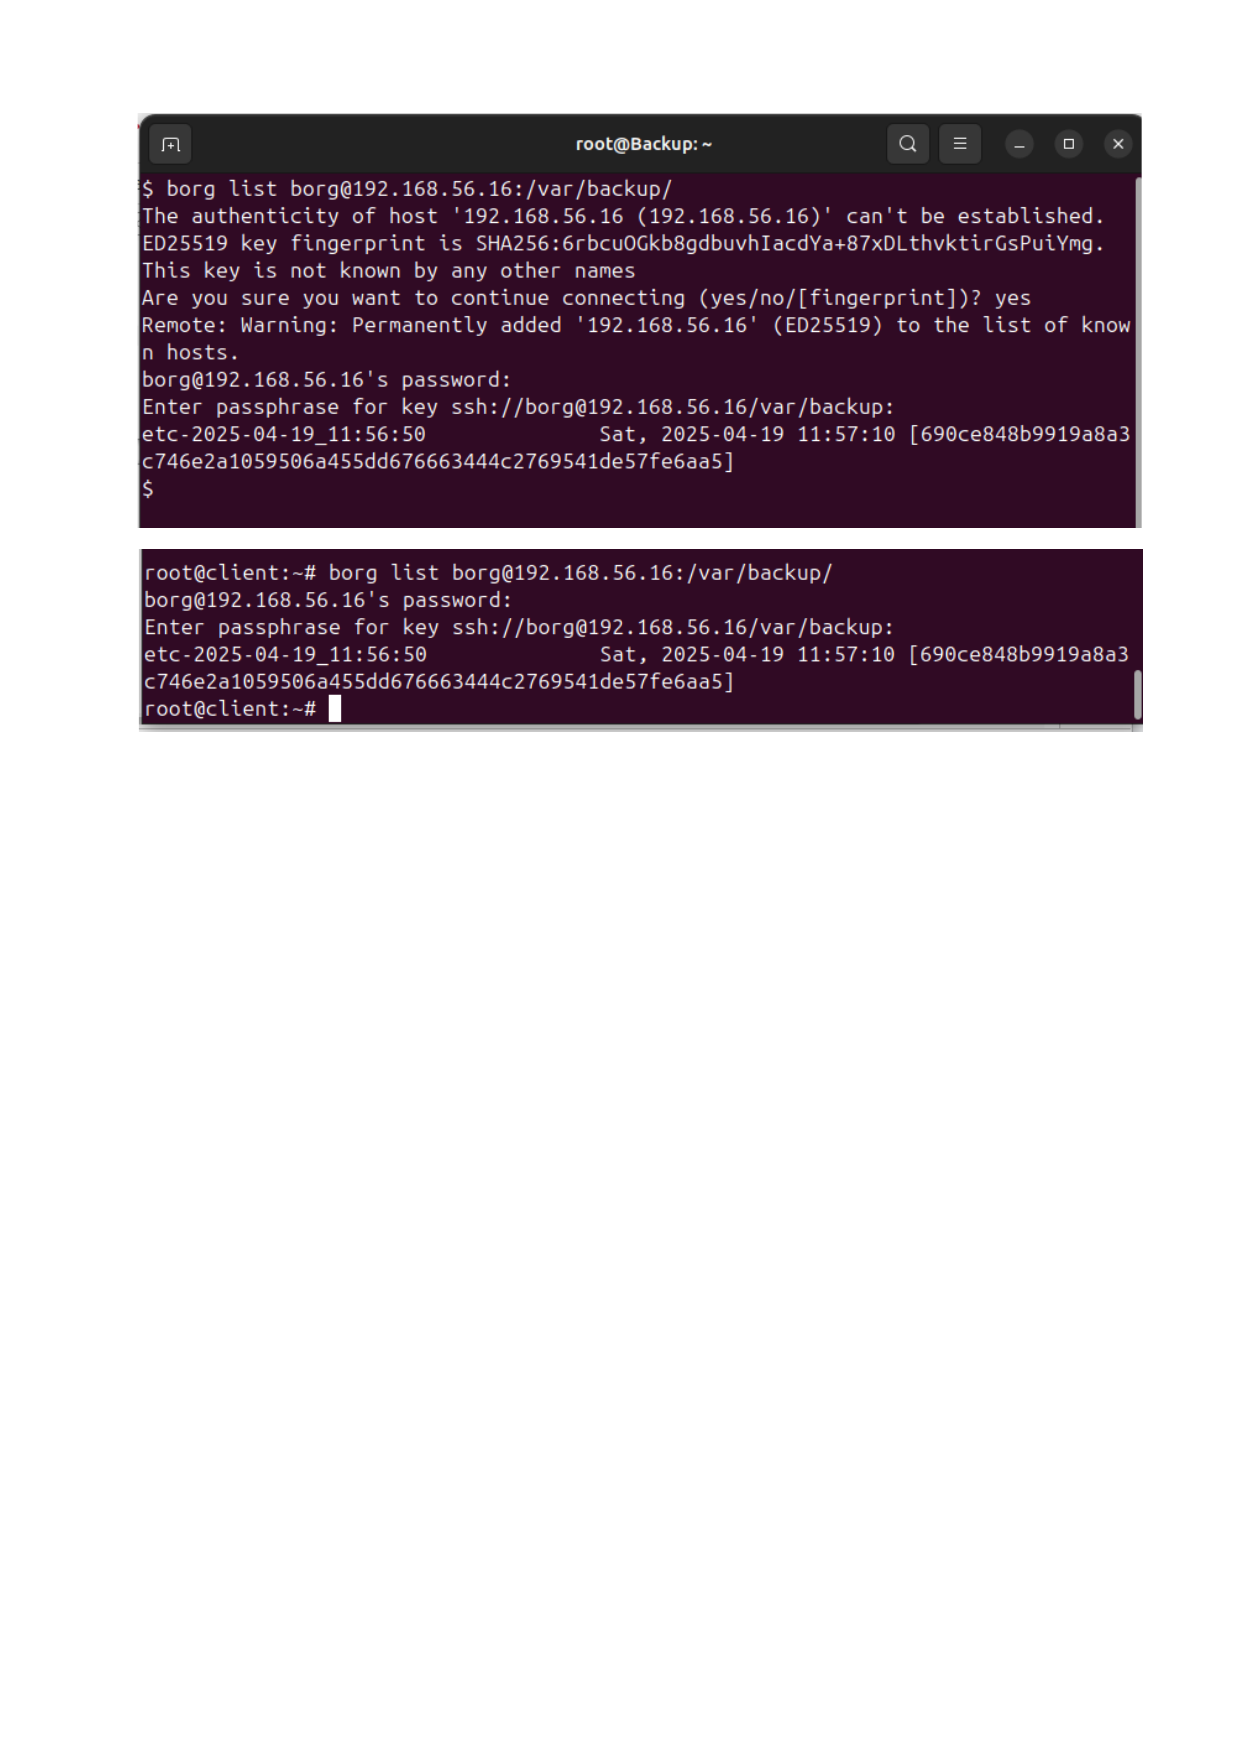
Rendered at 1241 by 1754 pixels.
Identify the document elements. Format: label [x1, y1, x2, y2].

picture [137, 113, 1142, 528]
picture [138, 549, 1143, 732]
